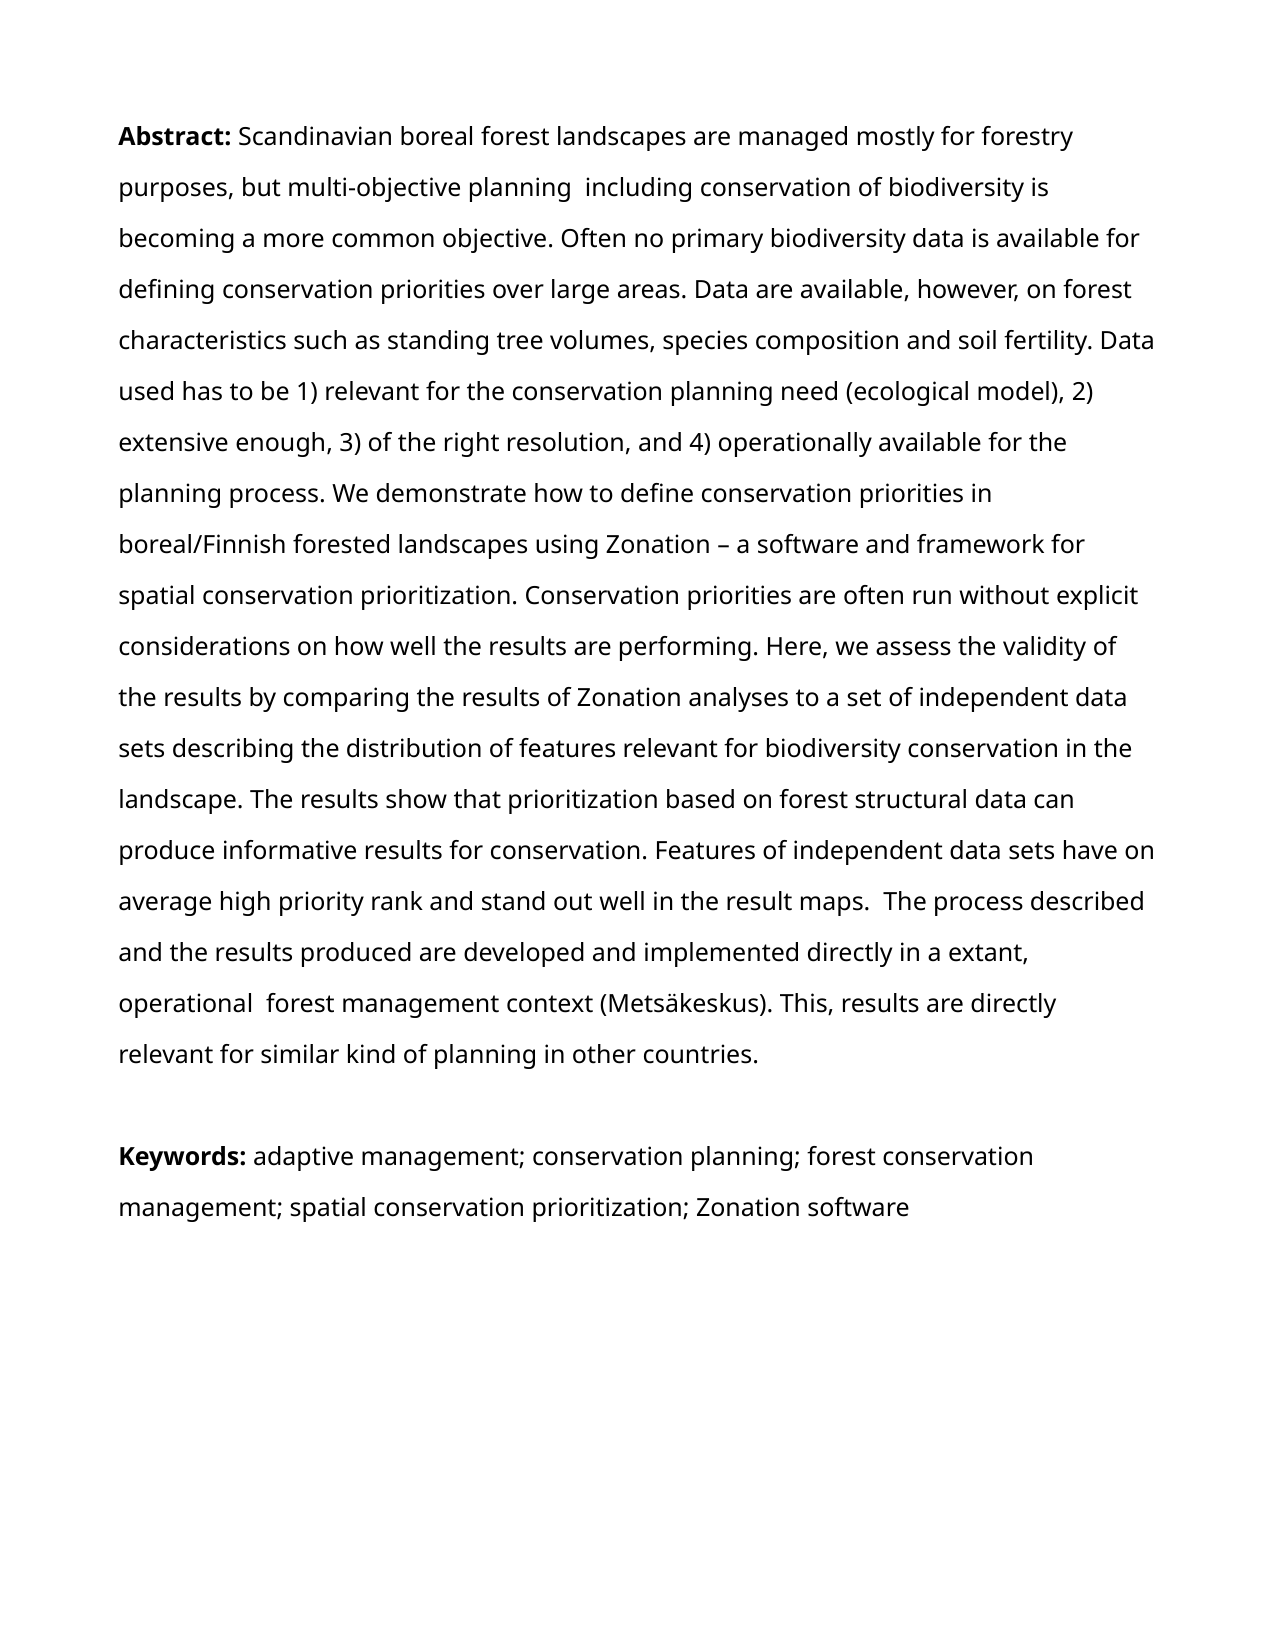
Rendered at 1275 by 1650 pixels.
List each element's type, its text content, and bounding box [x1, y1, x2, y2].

text Abstract: Scandinavian boreal forest landscapes are managed mostly for forestry purposes, but multi-objective planning including conservation of biodiversity is becoming a more common objective. Often no primary biodiversity data is available for defining conservation priorities over large areas. Data are available, however, on forest characteristics such as standing tree volumes, species composition and soil fertility. Data used has to be 1) relevant for the conservation planning need (ecological model), 2) extensive enough, 3) of the right resolution, and 4) operationally available for the planning process. We demonstrate how to define conservation priorities in boreal/Finnish forested landscapes using Zonation – a software and framework for spatial conservation prioritization. Conservation priorities are often run without explicit considerations on how well the results are performing. Here, we assess the validity of the results by comparing the results of Zonation analyses to a set of independent data sets describing the distribution of features relevant for biodiversity conservation in the landscape. The results show that prioritization based on forest structural data can produce informative results for conservation. Features of independent data sets have on average high priority rank and stand out well in the result maps. The process described and the results produced are developed and implemented directly in a extant, operational forest management context (Metsäkeskus). This, results are directly relevant for similar kind of planning in other countries. [118, 118, 1157, 1071]
text Keywords: adaptive management; conservation planning; forest conservation management; spatial conservation prioritization; Zonation software [118, 1139, 1157, 1224]
